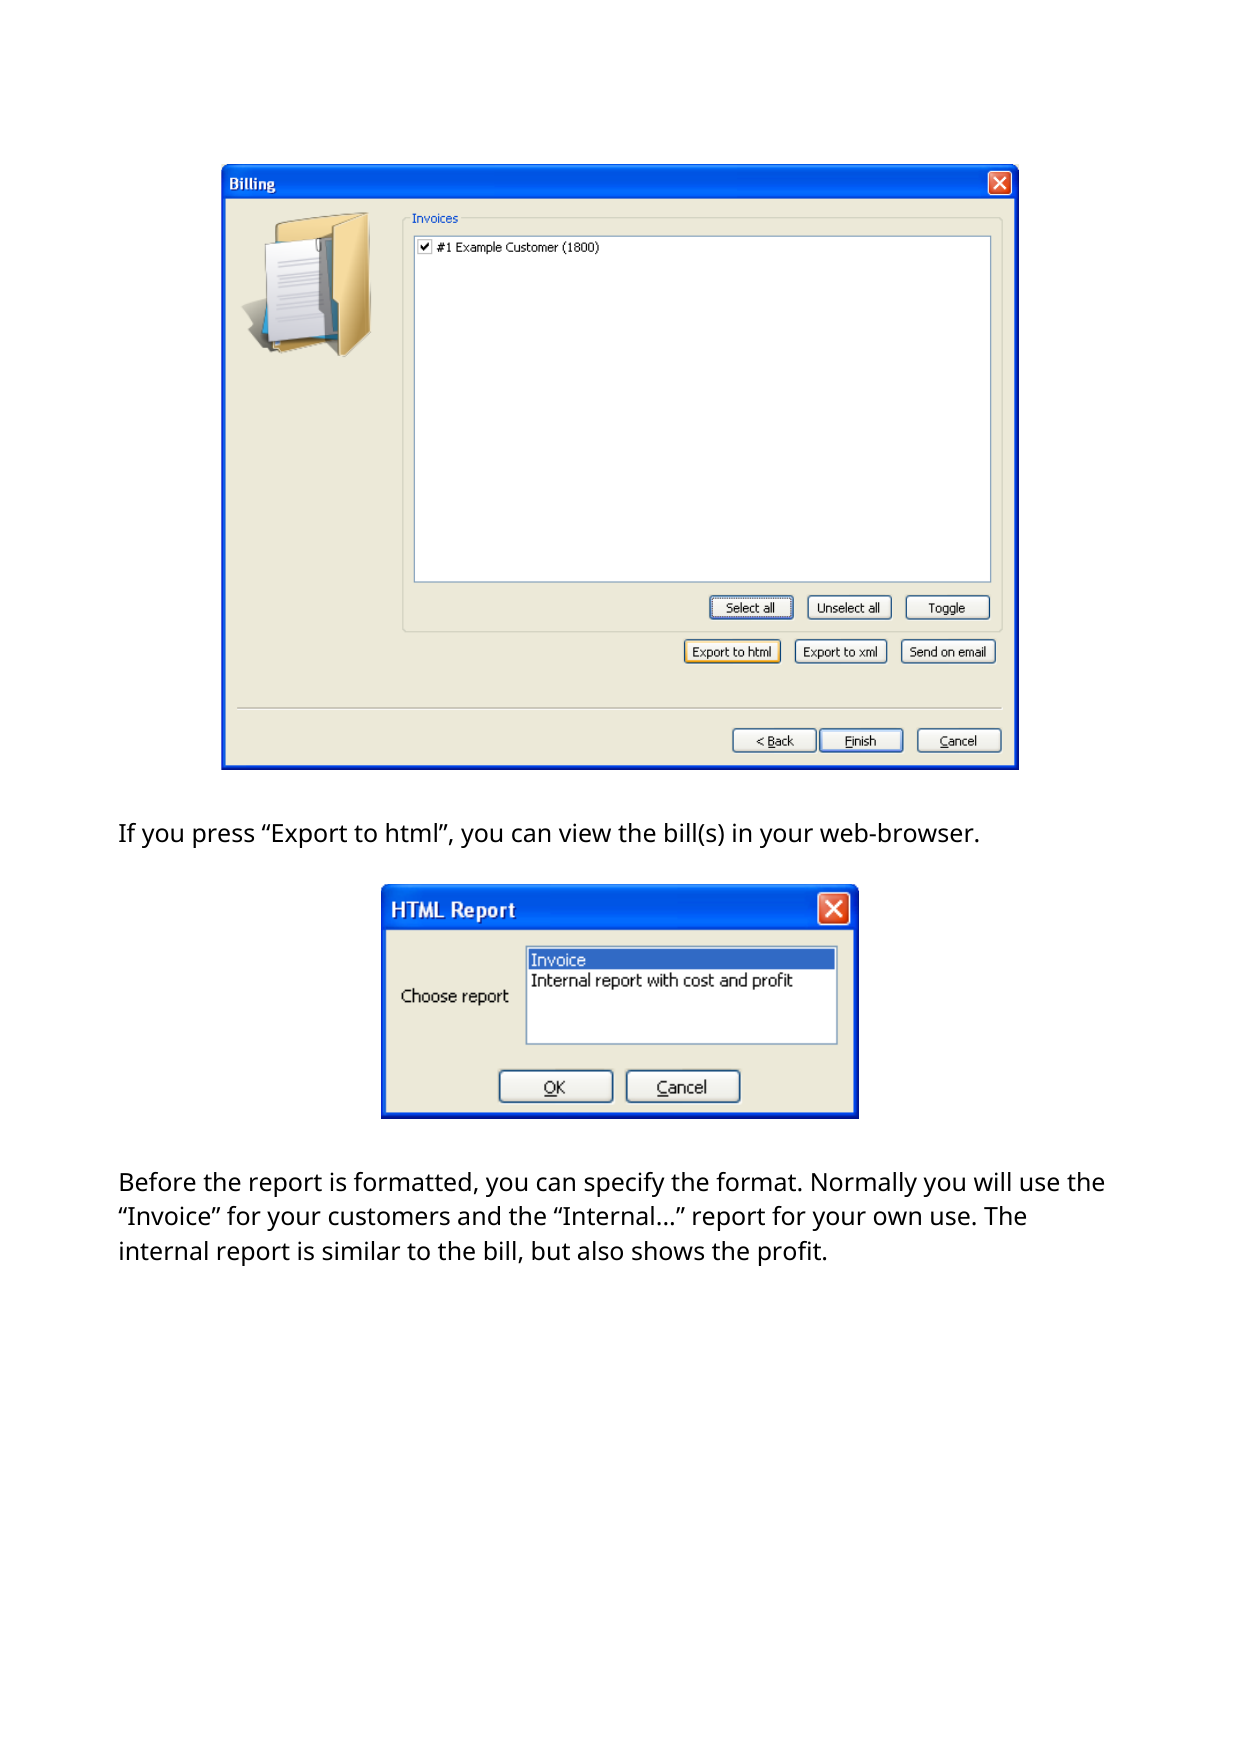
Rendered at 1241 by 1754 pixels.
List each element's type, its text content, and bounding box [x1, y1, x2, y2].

picture [381, 884, 859, 1119]
picture [221, 164, 1019, 770]
text Before the report is formatted, you can specify the format. Normally you will use the “Invoice” for your customers and the “Internal...” report for your own use. The internal report is similar to the bill, but also shows the profit. [118, 1165, 1122, 1267]
text If you press “Export to html”, you can view the bill(s) in your web-browser. [118, 816, 1122, 850]
